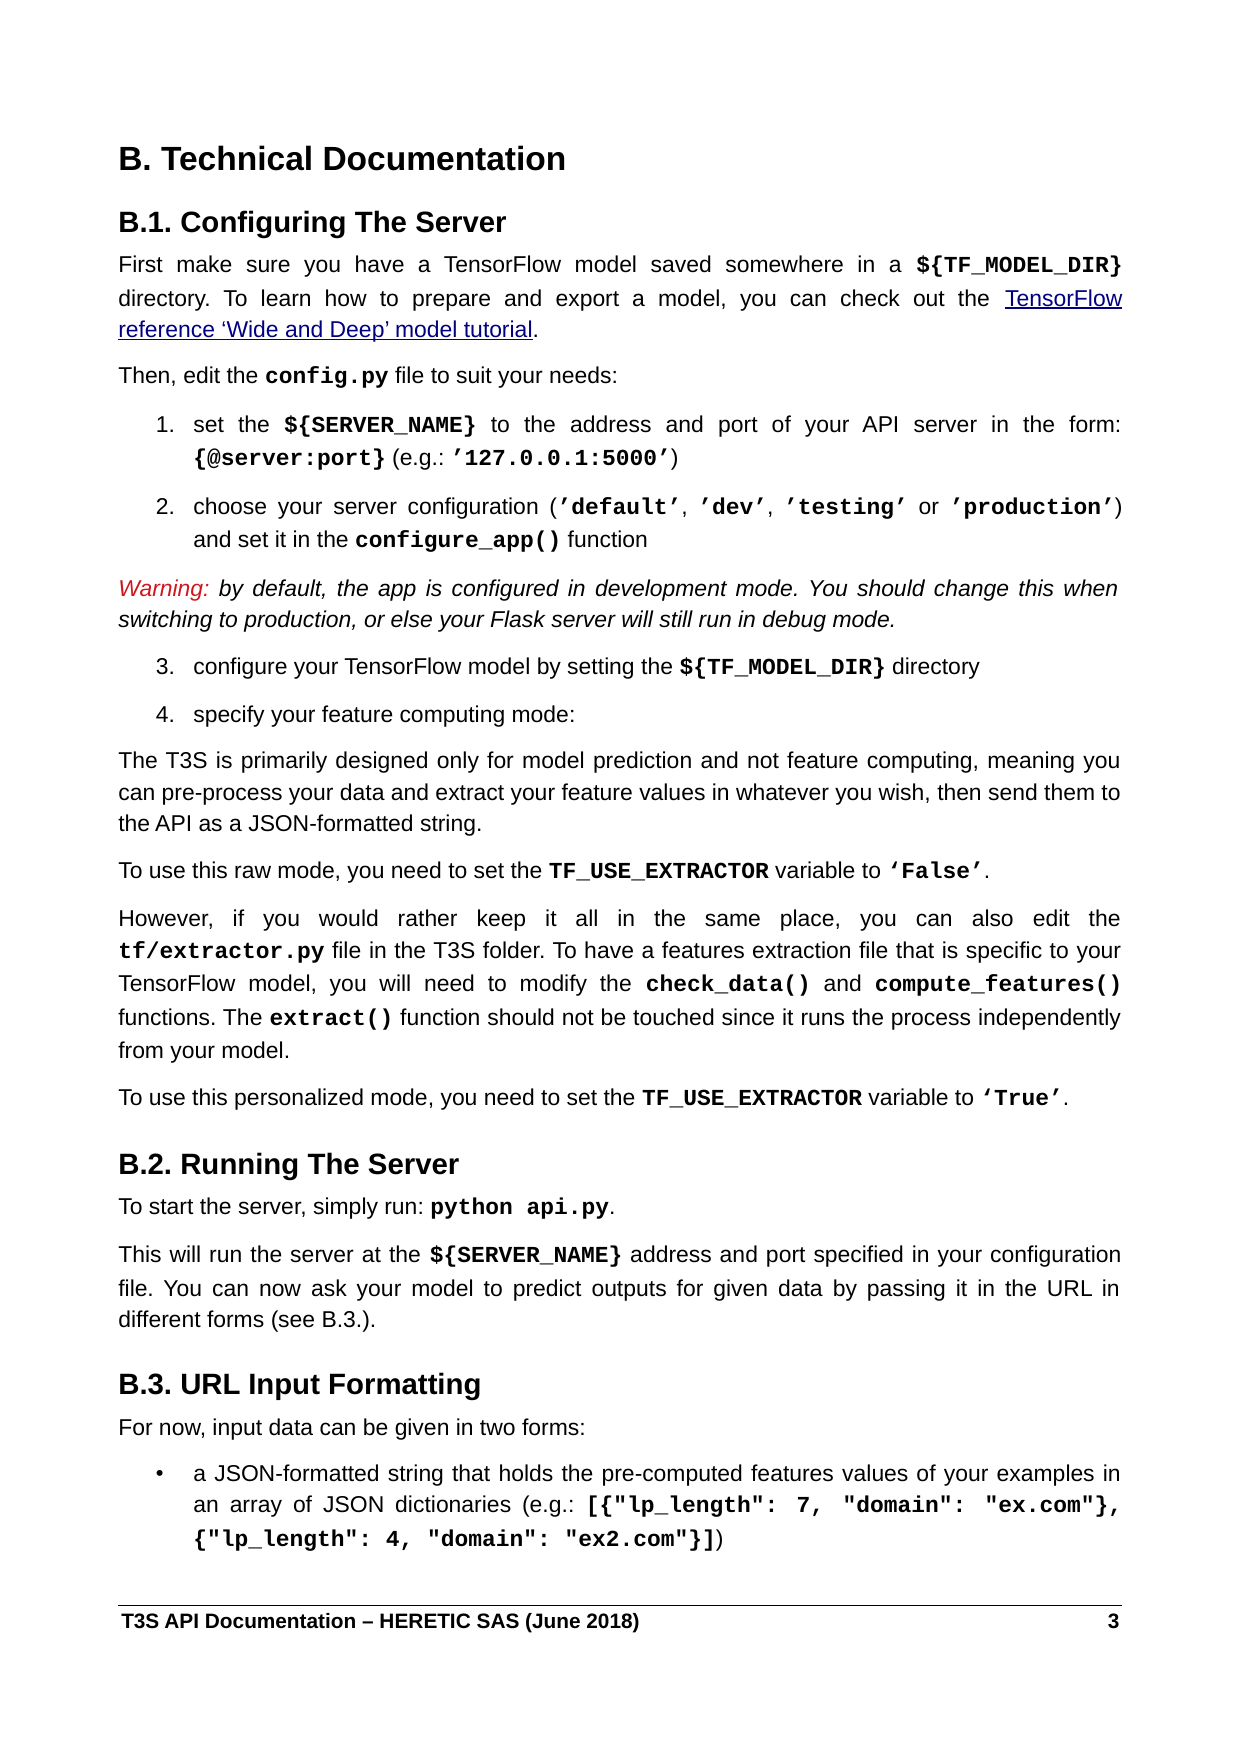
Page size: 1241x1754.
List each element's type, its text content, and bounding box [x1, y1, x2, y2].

text First make sure you have a TensorFlow model saved somewhere in a ${TF_MODEL_DIR} directory. To learn how to prepare and export a model, you can check out the TensorFlow reference ‘Wide and Deep’ model tutorial. [118, 251, 1122, 342]
list specify your feature computing mode: [156, 701, 1122, 727]
subtitle B.2. Running The Server [118, 1147, 1122, 1180]
text For now, input data can be given in two forms: [118, 1413, 1122, 1440]
text Then, edit the config.py file to suit your needs: [118, 362, 1122, 391]
text To use this personalized mode, you need to set the TF_USE_EXTRACTOR variable to ‘True’. [118, 1083, 1122, 1112]
list choose your server configuration (’default’, ’dev’, ’testing’ or ’production’) and set it in the configure_app() function [156, 493, 1122, 555]
list a JSON-formatted string that holds the pre-computed features values of your examples in an array of JSON dictionaries (e.g.: [{"lp_length": 7, "domain": "ex.com"},{"lp_length": 4, "domain": "ex2.com"}]) [156, 1459, 1122, 1553]
text This will run the server at the ${SERVER_NAME} address and port specified in your configuration file. You can now ask your model to predict outputs for given data by passing it in the URL in different forms (see B.3.). [118, 1241, 1122, 1333]
text To start the server, simply run: python api.py. [118, 1193, 1122, 1221]
text The T3S is primarily designed only for model prediction and not feature computing, meaning you can pre-process your data and extract your feature values in whatever you wish, then send them to the API as a JSON-formatted string. [118, 747, 1122, 837]
subtitle B. Technical Documentation [118, 139, 1122, 178]
text However, if you would rather keep it all in the same place, you can also edit the tf/extractor.py file in the T3S folder. To have a features extraction file that is specific to your TensorFlow model, you will need to modify the check_data() and compute_features() functions. The extract() function should not be touched since it runs the process independently from your model. [118, 905, 1122, 1064]
subtitle B.3. URL Input Formatting [118, 1367, 1122, 1401]
list set the ${SERVER_NAME} to the address and port of your API server in the form: {@server:port} (e.g.: ’127.0.0.1:5000’) [156, 411, 1122, 473]
subtitle B.1. Configuring The Server [118, 205, 1122, 238]
text Warning: by default, the app is configured in development mode. You should change this when switching to production, or else your Flask server will still run in debug mode. [118, 575, 1122, 633]
list configure your TensorFlow model by setting the ${TF_MODEL_DIR} directory [156, 653, 1122, 681]
text To use this raw mode, you need to set the TF_USE_EXTRACTOR variable to ‘False’. [118, 857, 1122, 885]
